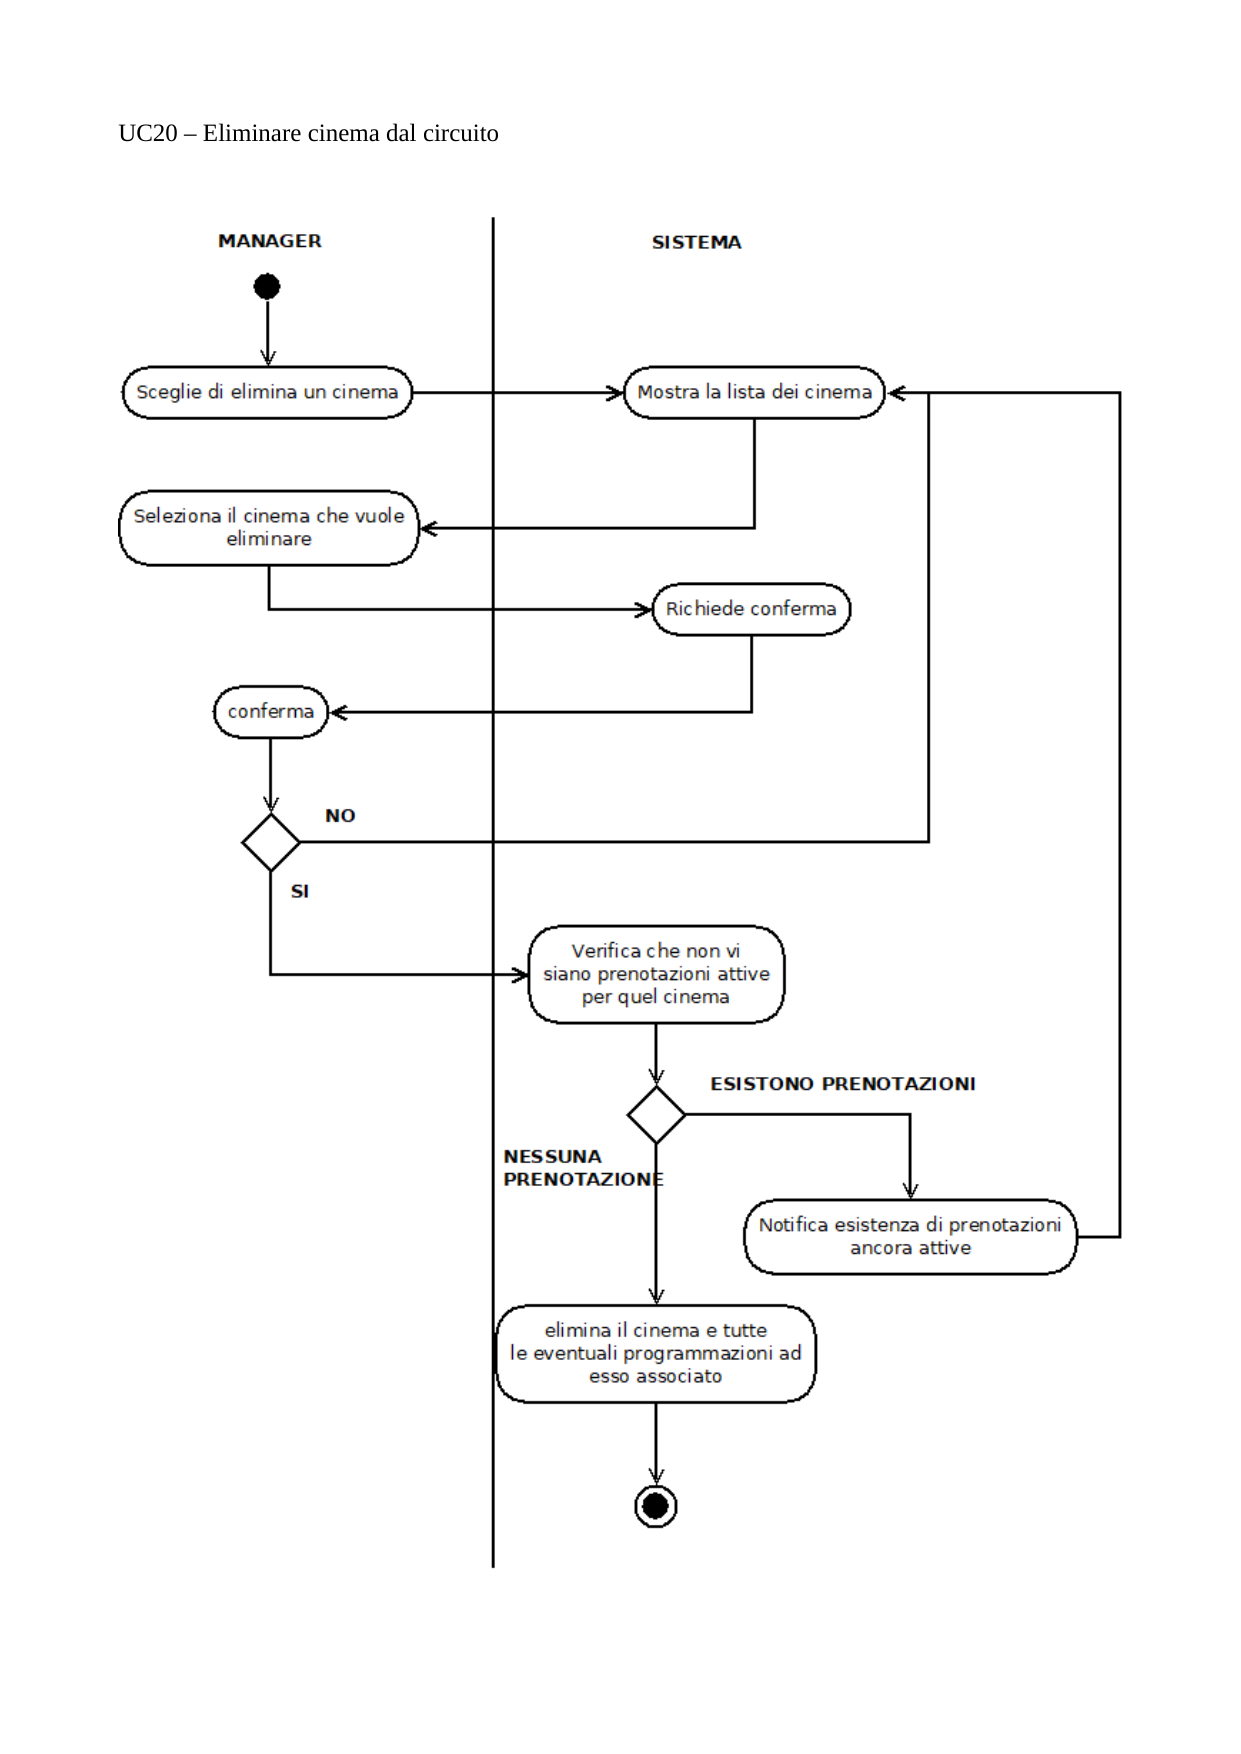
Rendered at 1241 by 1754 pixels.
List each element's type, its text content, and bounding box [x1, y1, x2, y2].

picture [118, 216, 1123, 1571]
text UC20 – Eliminare cinema dal circuito [118, 118, 1122, 147]
